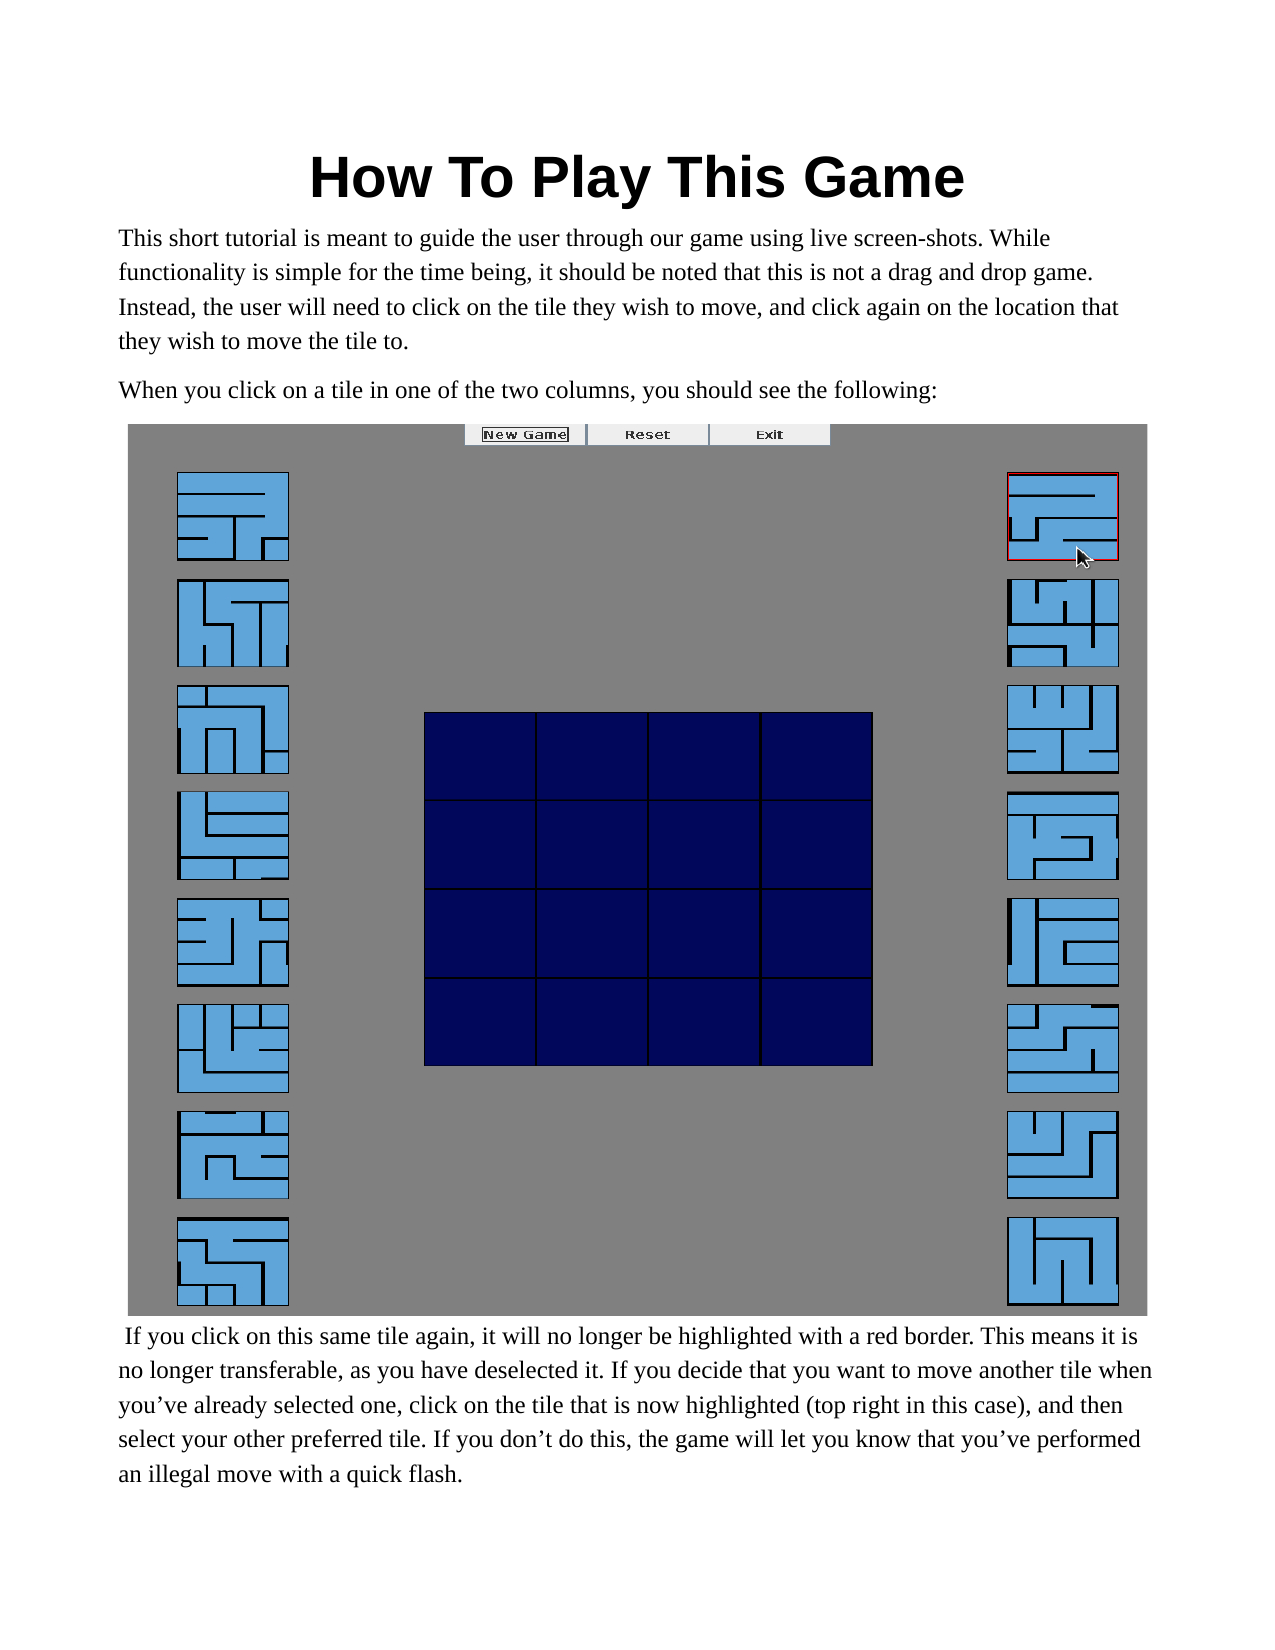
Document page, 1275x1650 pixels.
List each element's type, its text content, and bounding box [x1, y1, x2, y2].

picture [127, 424, 1148, 1316]
text If you click on this same tile again, it will no longer be highlighted with a red border. This means it is no longer transferable, as you have deselected it. If you decide that you want to move another tile when you’ve already selected one, click on the tile that is now highlighted (top right in this case), and then select your other preferred tile. If you don’t do this, the game will let you know that you’ve performed an illegal move with a quick flash. [118, 424, 1157, 1487]
title How To Play This Game [118, 143, 1157, 210]
text This short tutorial is meant to guide the user through our game using live screen-shots. While functionality is simple for the time being, it should be noted that this is not a drag and drop game. Instead, the user will need to click on the tile they wish to move, and click again on the location that they wish to move the tile to. [118, 223, 1157, 355]
text When you click on a tile in one of the two columns, you should see the following: [118, 375, 1157, 404]
